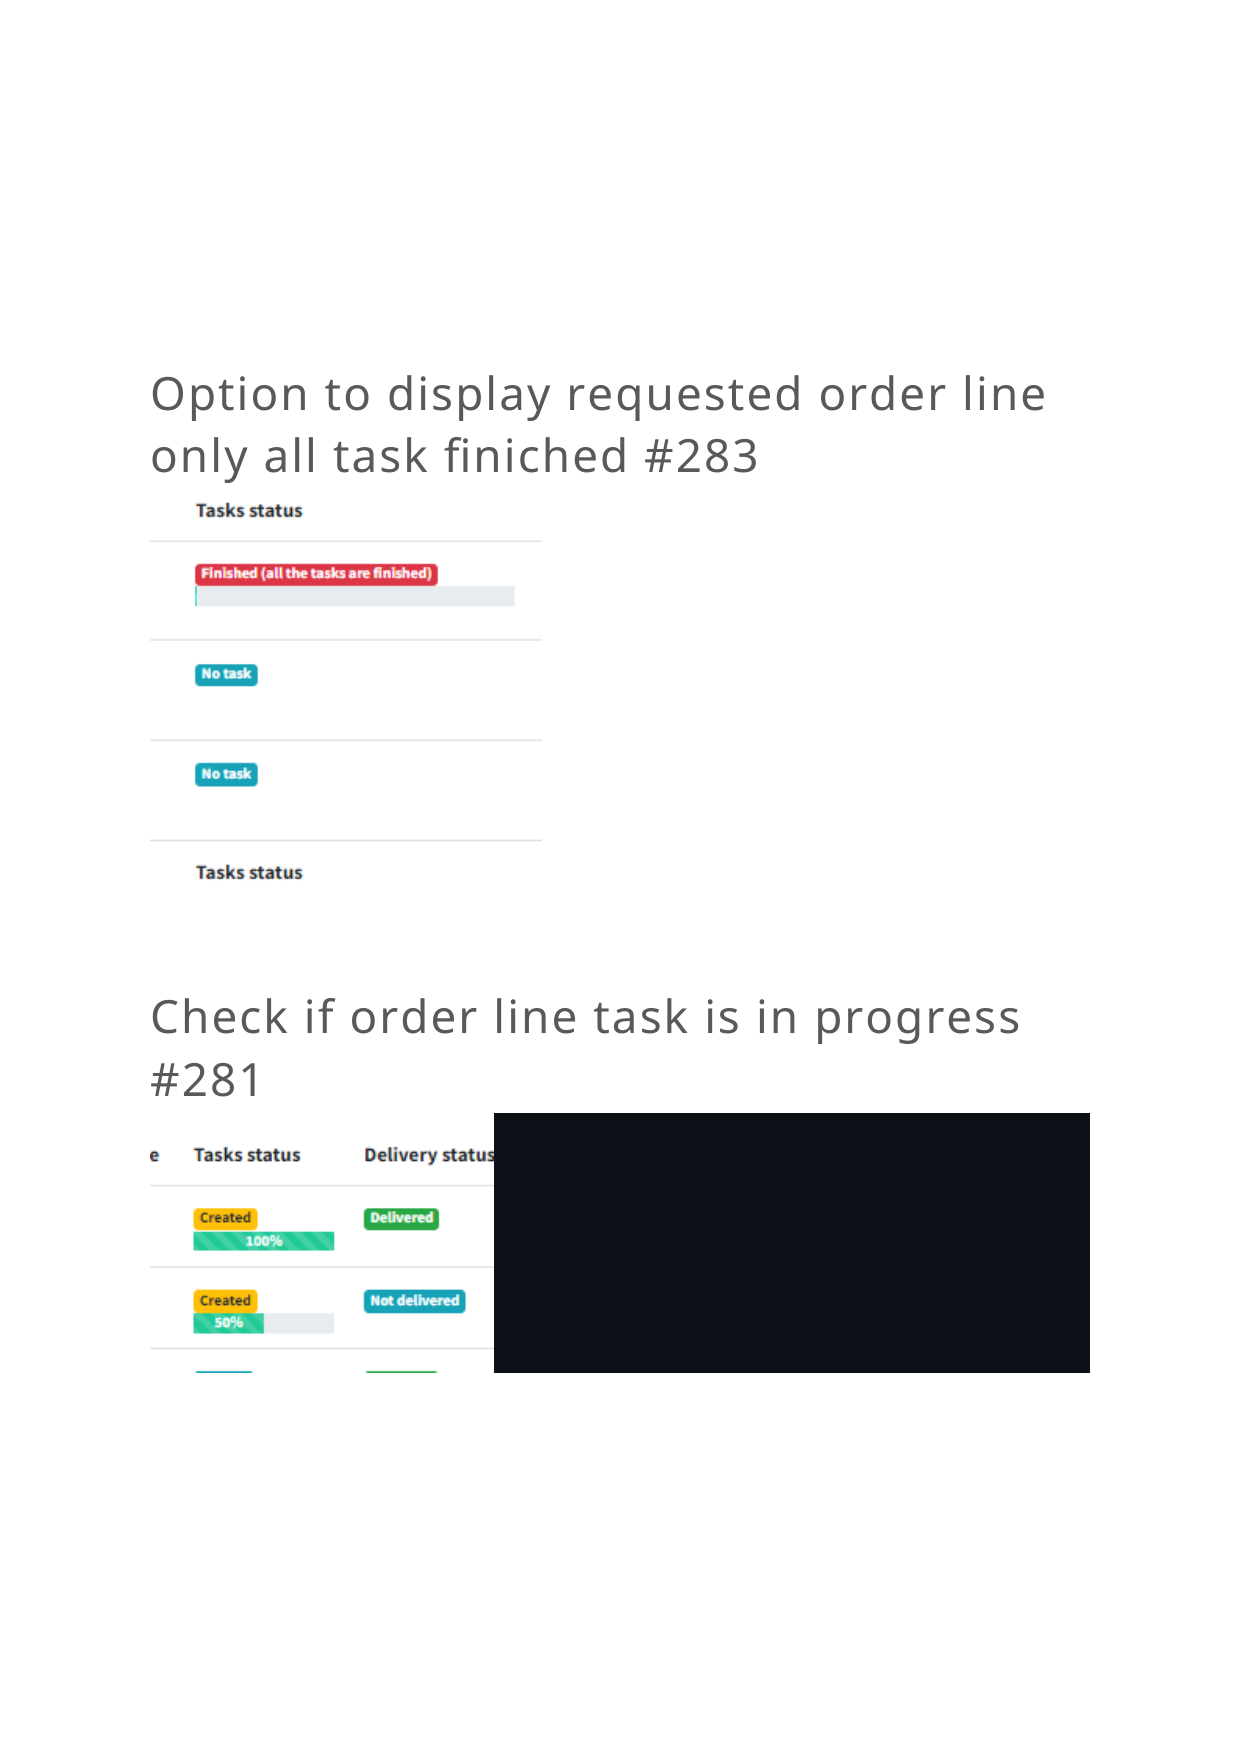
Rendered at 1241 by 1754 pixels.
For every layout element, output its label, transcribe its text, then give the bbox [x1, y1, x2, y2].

subtitle Option to display requested order line only all task finiched #283 [150, 361, 1090, 486]
subtitle Check if order line task is in progress #281 [150, 984, 1090, 1109]
